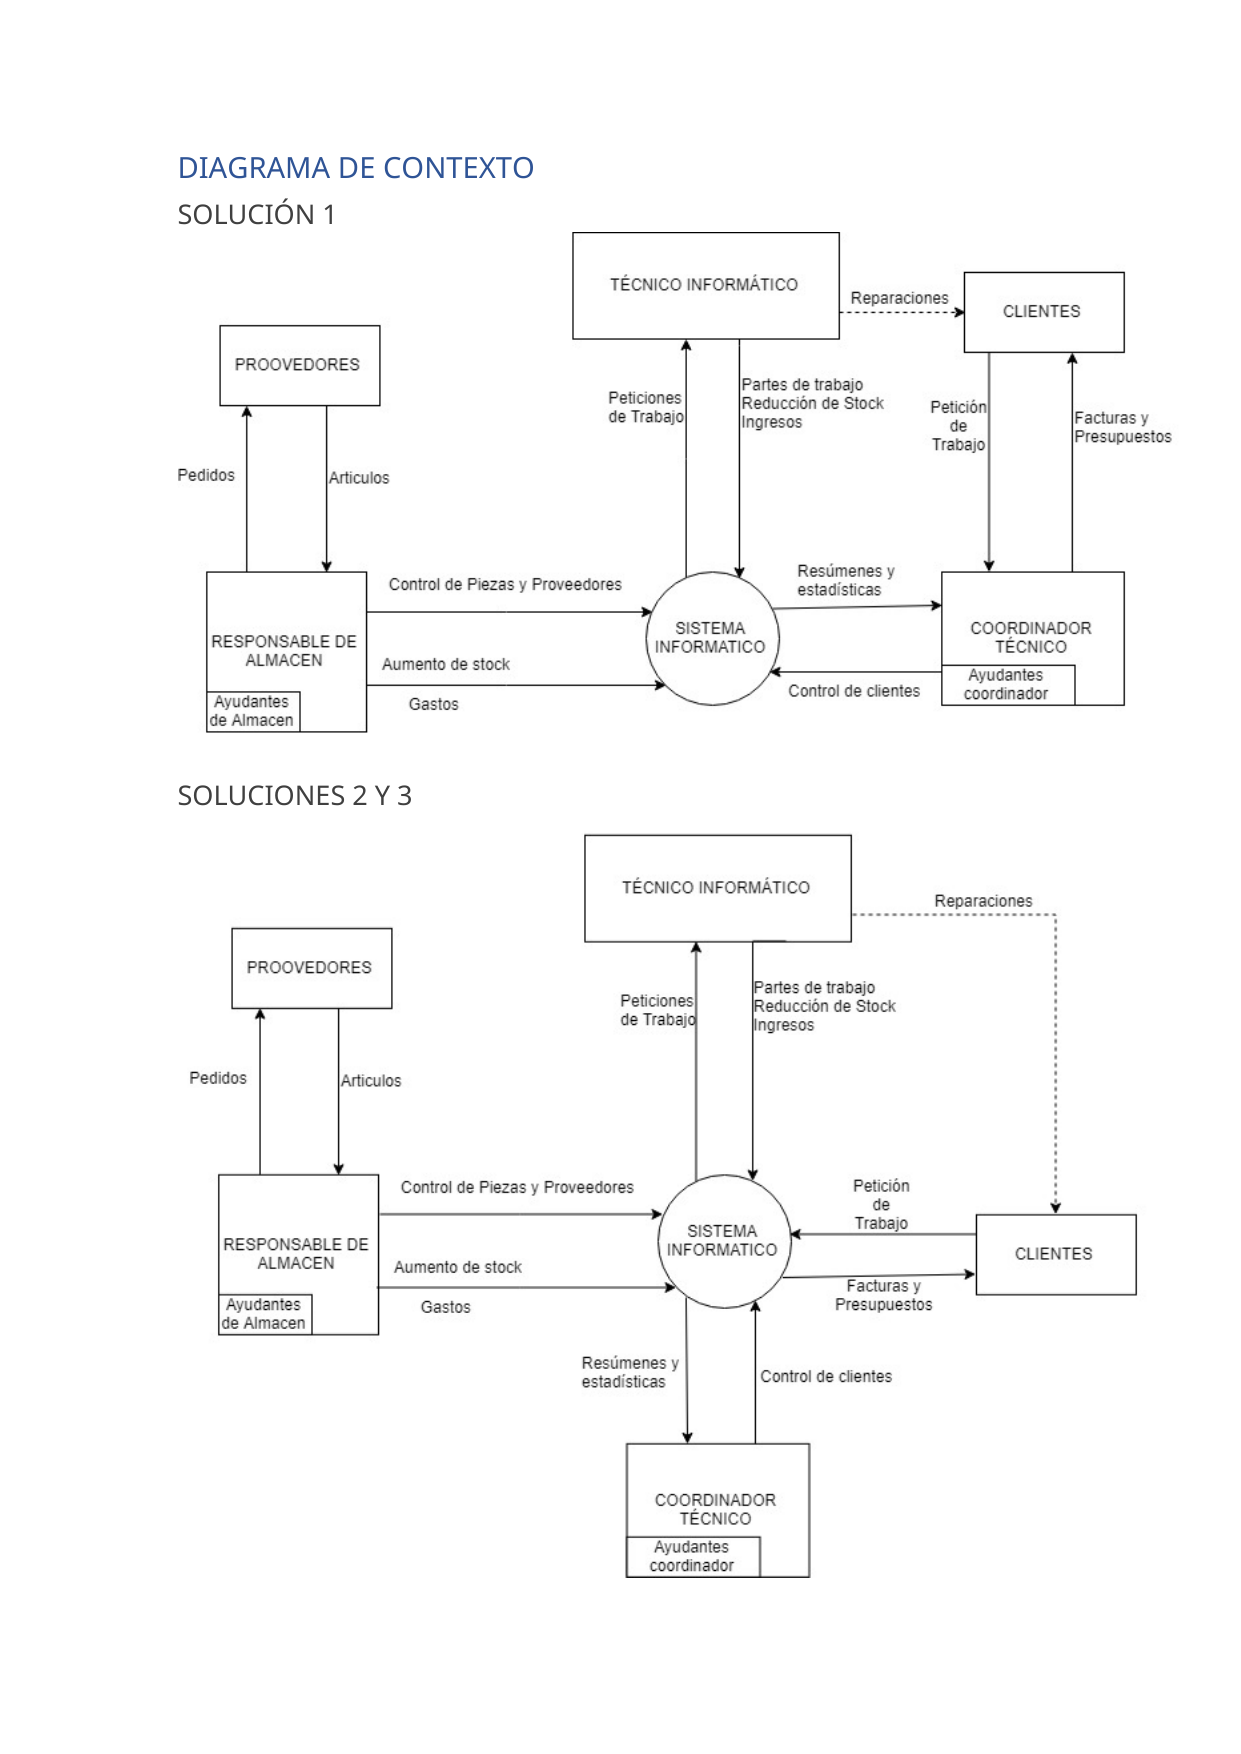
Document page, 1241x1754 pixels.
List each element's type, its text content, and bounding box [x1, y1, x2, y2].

subtitle SOLUCIÓN 1 [177, 196, 1063, 232]
subtitle SOLUCIONES 2 Y 3 [177, 777, 1063, 813]
subtitle DIAGRAMA DE CONTEXTO [177, 148, 1063, 187]
